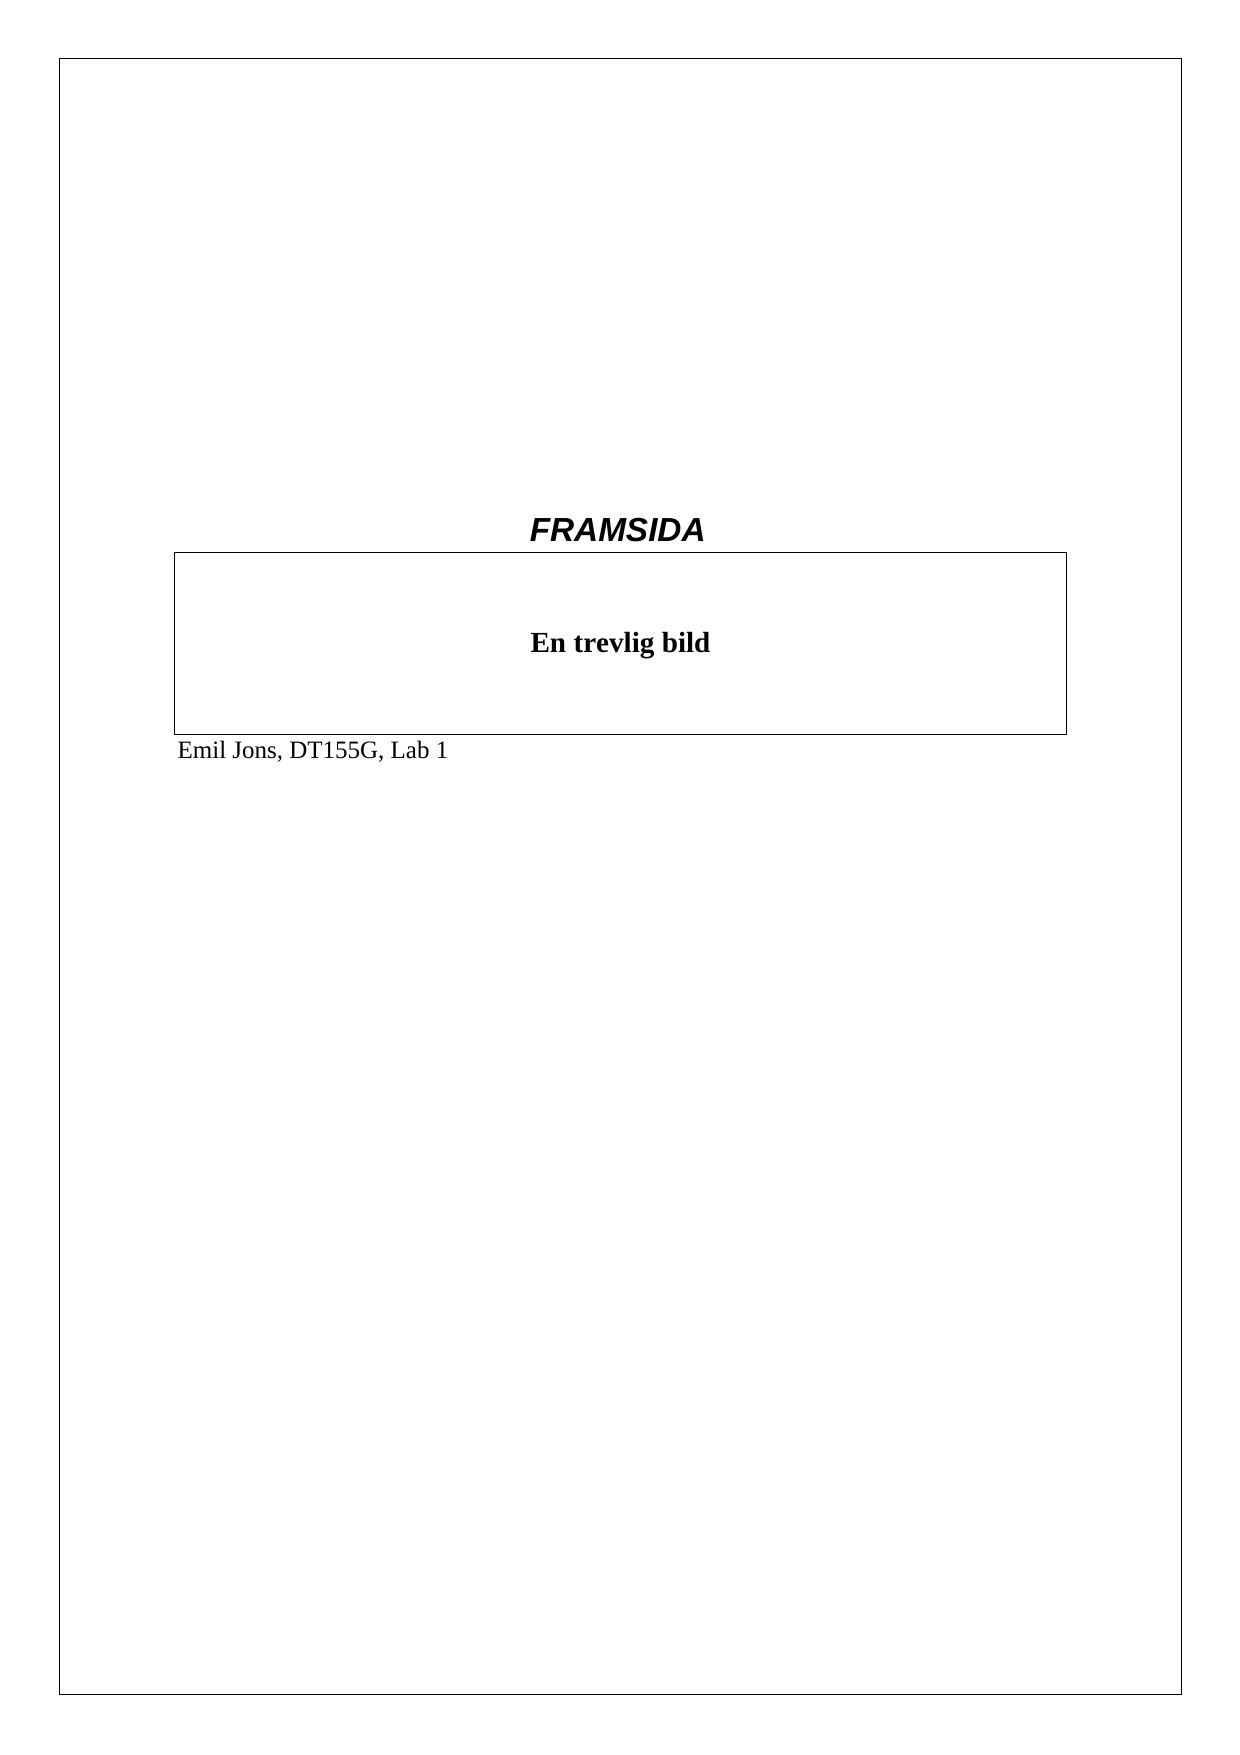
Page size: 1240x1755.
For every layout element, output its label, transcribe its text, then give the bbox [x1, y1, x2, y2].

table_header FRAMSIDA Emil Jons, DT155G, Lab 1 [60, 59, 1181, 1693]
table_header En trevlig bild [175, 553, 1066, 734]
